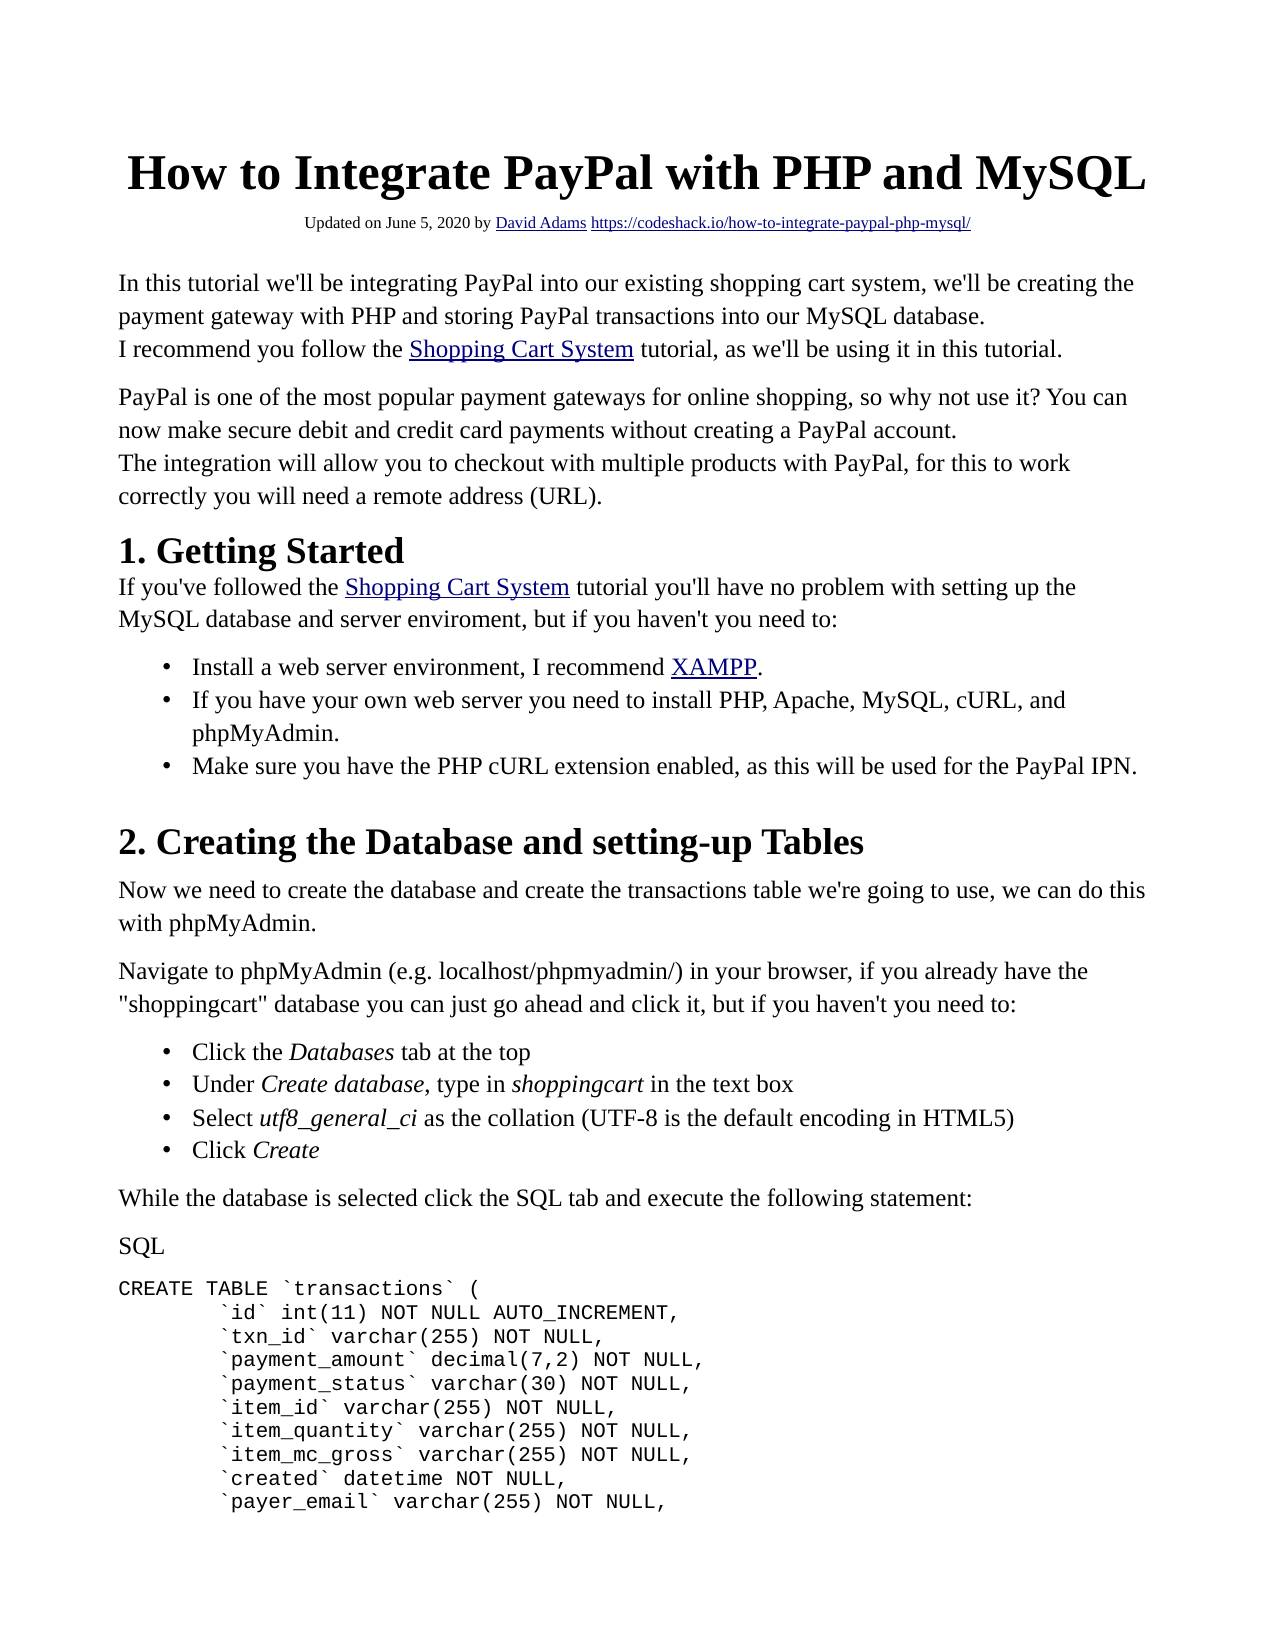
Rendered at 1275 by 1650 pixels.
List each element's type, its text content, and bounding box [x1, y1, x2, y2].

subtitle 2. Creating the Database and setting-up Tables [118, 820, 1157, 863]
text `item_quantity` varchar(255) NOT NULL, [118, 1420, 1157, 1444]
text `txn_id` varchar(255) NOT NULL, [118, 1326, 1157, 1349]
list Install a web server environment, I recommend XAMPP. [162, 652, 1157, 681]
text `payer_email` varchar(255) NOT NULL, [118, 1491, 1157, 1515]
text `id` int(11) NOT NULL AUTO_INCREMENT, [118, 1302, 1157, 1326]
text Navigate to phpMyAdmin (e.g. localhost/phpmyadmin/) in your browser, if you already have the "shoppingcart" database you can just go ahead and click it, but if you haven't you need to: [118, 956, 1157, 1018]
text SQL [118, 1231, 1157, 1259]
text `payment_status` varchar(30) NOT NULL, [118, 1373, 1157, 1397]
text `created` datetime NOT NULL, [118, 1468, 1157, 1491]
text CREATE TABLE `transactions` ( [118, 1278, 1157, 1302]
text Now we need to create the database and create the transactions table we're going to use, we can do this with phpMyAdmin. [118, 875, 1157, 937]
text `payment_amount` decimal(7,2) NOT NULL, [118, 1349, 1157, 1373]
list Click Create [162, 1136, 1157, 1164]
text `item_id` varchar(255) NOT NULL, [118, 1397, 1157, 1420]
list Under Create database, type in shoppingcart in the text box [162, 1069, 1157, 1098]
text The integration will allow you to checkout with multiple products with PayPal, for this to work correctly you will need a remote address (URL). [118, 448, 1157, 509]
text Updated on June 5, 2020 by David Adams https://codeshack.io/how-to-integrate-paypal-php-mysql/ [118, 213, 1157, 232]
text While the database is selected click the SQL tab and execute the following statement: [118, 1183, 1157, 1212]
subtitle How to Integrate PayPal with PHP and MySQL [118, 143, 1157, 201]
text PayPal is one of the most popular payment gateways for online shopping, so why not use it? You can now make secure debit and credit card payments without creating a PayPal account. [118, 382, 1157, 443]
text In this tutorial we'll be integrating PayPal into our existing shopping cart system, we'll be creating the payment gateway with PHP and storing PayPal transactions into our MySQL database. [118, 268, 1157, 330]
list Make sure you have the PHP cURL extension enabled, as this will be used for the PayPal IPN. [162, 751, 1157, 780]
list Click the Databases tab at the top [162, 1037, 1157, 1065]
list Select utf8_general_ci as the collation (UTF-8 is the default encoding in HTML5) [162, 1103, 1157, 1131]
text `item_mc_gross` varchar(255) NOT NULL, [118, 1444, 1157, 1468]
list If you have your own web server you need to install PHP, Apache, MySQL, cURL, and phpMyAdmin. [162, 685, 1157, 747]
subtitle 1. Getting Started [118, 528, 1157, 572]
text I recommend you follow the Shopping Cart System tutorial, as we'll be using it in this tutorial. [118, 334, 1157, 363]
text If you've followed the Shopping Cart System tutorial you'll have no problem with setting up the MySQL database and server enviroment, but if you haven't you need to: [118, 572, 1157, 633]
